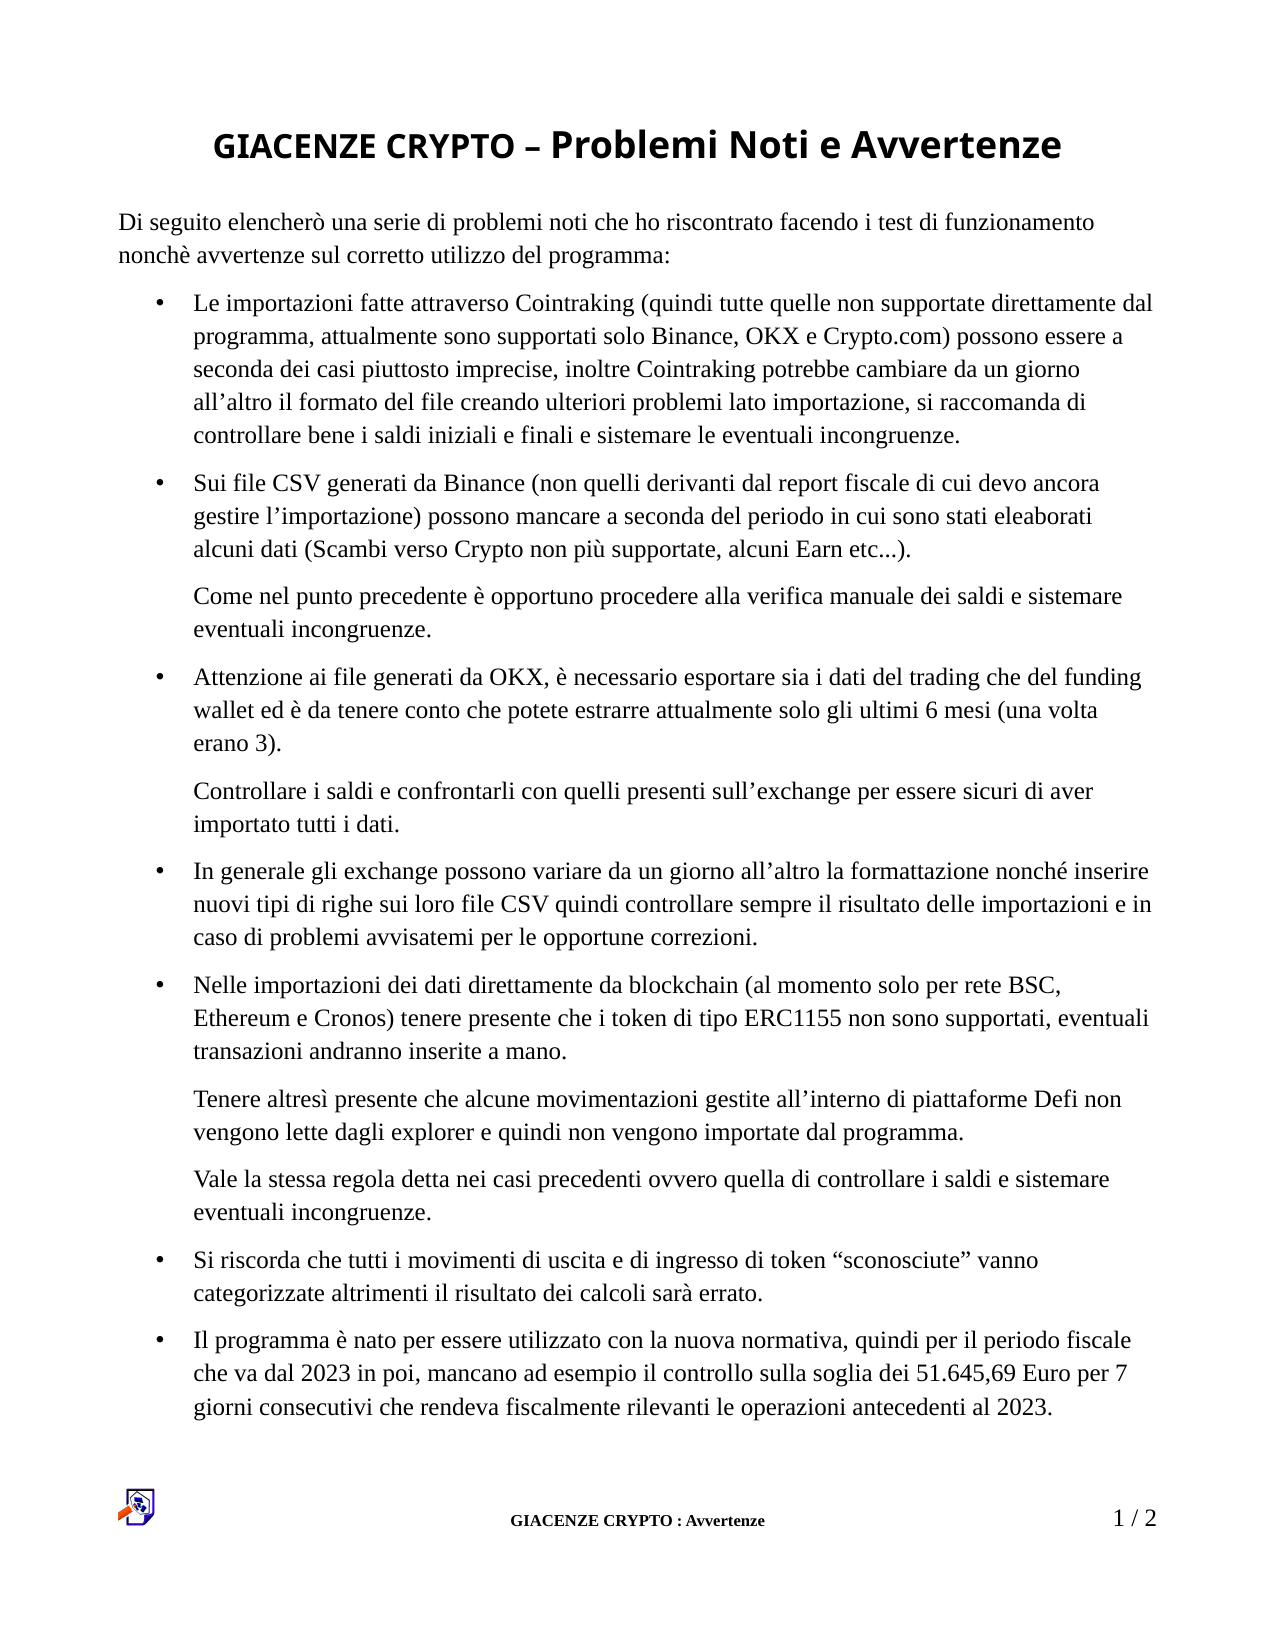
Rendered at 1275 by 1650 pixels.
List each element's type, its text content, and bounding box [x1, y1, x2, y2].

picture [118, 1488, 155, 1526]
text GIACENZE CRYPTO – Problemi Noti e Avvertenze [118, 118, 1157, 169]
list Vale la stessa regola detta nei casi precedenti ovvero quella di controllare i saldi e sistemare eventuali incongruenze. [156, 1164, 1157, 1226]
text Di seguito elencherò una serie di problemi noti che ho riscontrato facendo i test di funzionamento nonchè avvertenze sul corretto utilizzo del programma: [118, 207, 1157, 269]
list Sui file CSV generati da Binance (non quelli derivanti dal report fiscale di cui devo ancora gestire l’importazione) possono mancare a seconda del periodo in cui sono stati eleaborati alcuni dati (Scambi verso Crypto non più supportate, alcuni Earn etc...). [156, 468, 1157, 563]
list Controllare i saldi e confrontarli con quelli presenti sull’exchange per essere sicuri di aver importato tutti i dati. [156, 776, 1157, 837]
list Il programma è nato per essere utilizzato con la nuova normativa, quindi per il periodo fiscale che va dal 2023 in poi, mancano ad esempio il controllo sulla soglia dei 51.645,69 Euro per 7 giorni consecutivi che rendeva fiscalmente rilevanti le operazioni antecedenti al 2023. [156, 1326, 1157, 1420]
list Nelle importazioni dei dati direttamente da blockchain (al momento solo per rete BSC, Ethereum e Cronos) tenere presente che i token di tipo ERC1155 non sono supportati, eventuali transazioni andranno inserite a mano. [156, 970, 1157, 1065]
list Come nel punto precedente è opportuno procedere alla verifica manuale dei saldi e sistemare eventuali incongruenze. [156, 581, 1157, 643]
list Attenzione ai file generati da OKX, è necessario esportare sia i dati del trading che del funding wallet ed è da tenere conto che potete estrarre attualmente solo gli ultimi 6 mesi (una volta erano 3). [156, 662, 1157, 757]
list Le importazioni fatte attraverso Cointraking (quindi tutte quelle non supportate direttamente dal programma, attualmente sono supportati solo Binance, OKX e Crypto.com) possono essere a seconda dei casi piuttosto imprecise, inoltre Cointraking potrebbe cambiare da un giorno all’altro il formato del file creando ulteriori problemi lato importazione, si raccomanda di controllare bene i saldi iniziali e finali e sistemare le eventuali incongruenze. [156, 288, 1157, 449]
list In generale gli exchange possono variare da un giorno all’altro la formattazione nonché inserire nuovi tipi di righe sui loro file CSV quindi controllare sempre il risultato delle importazioni e in caso di problemi avvisatemi per le opportune correzioni. [156, 856, 1157, 951]
list Si riscorda che tutti i movimenti di uscita e di ingresso di token “sconosciute” vanno categorizzate altrimenti il risultato dei calcoli sarà errato. [156, 1245, 1157, 1307]
list Tenere altresì presente che alcune movimentazioni gestite all’interno di piattaforme Defi non vengono lette dagli explorer e quindi non vengono importate dal programma. [156, 1084, 1157, 1145]
